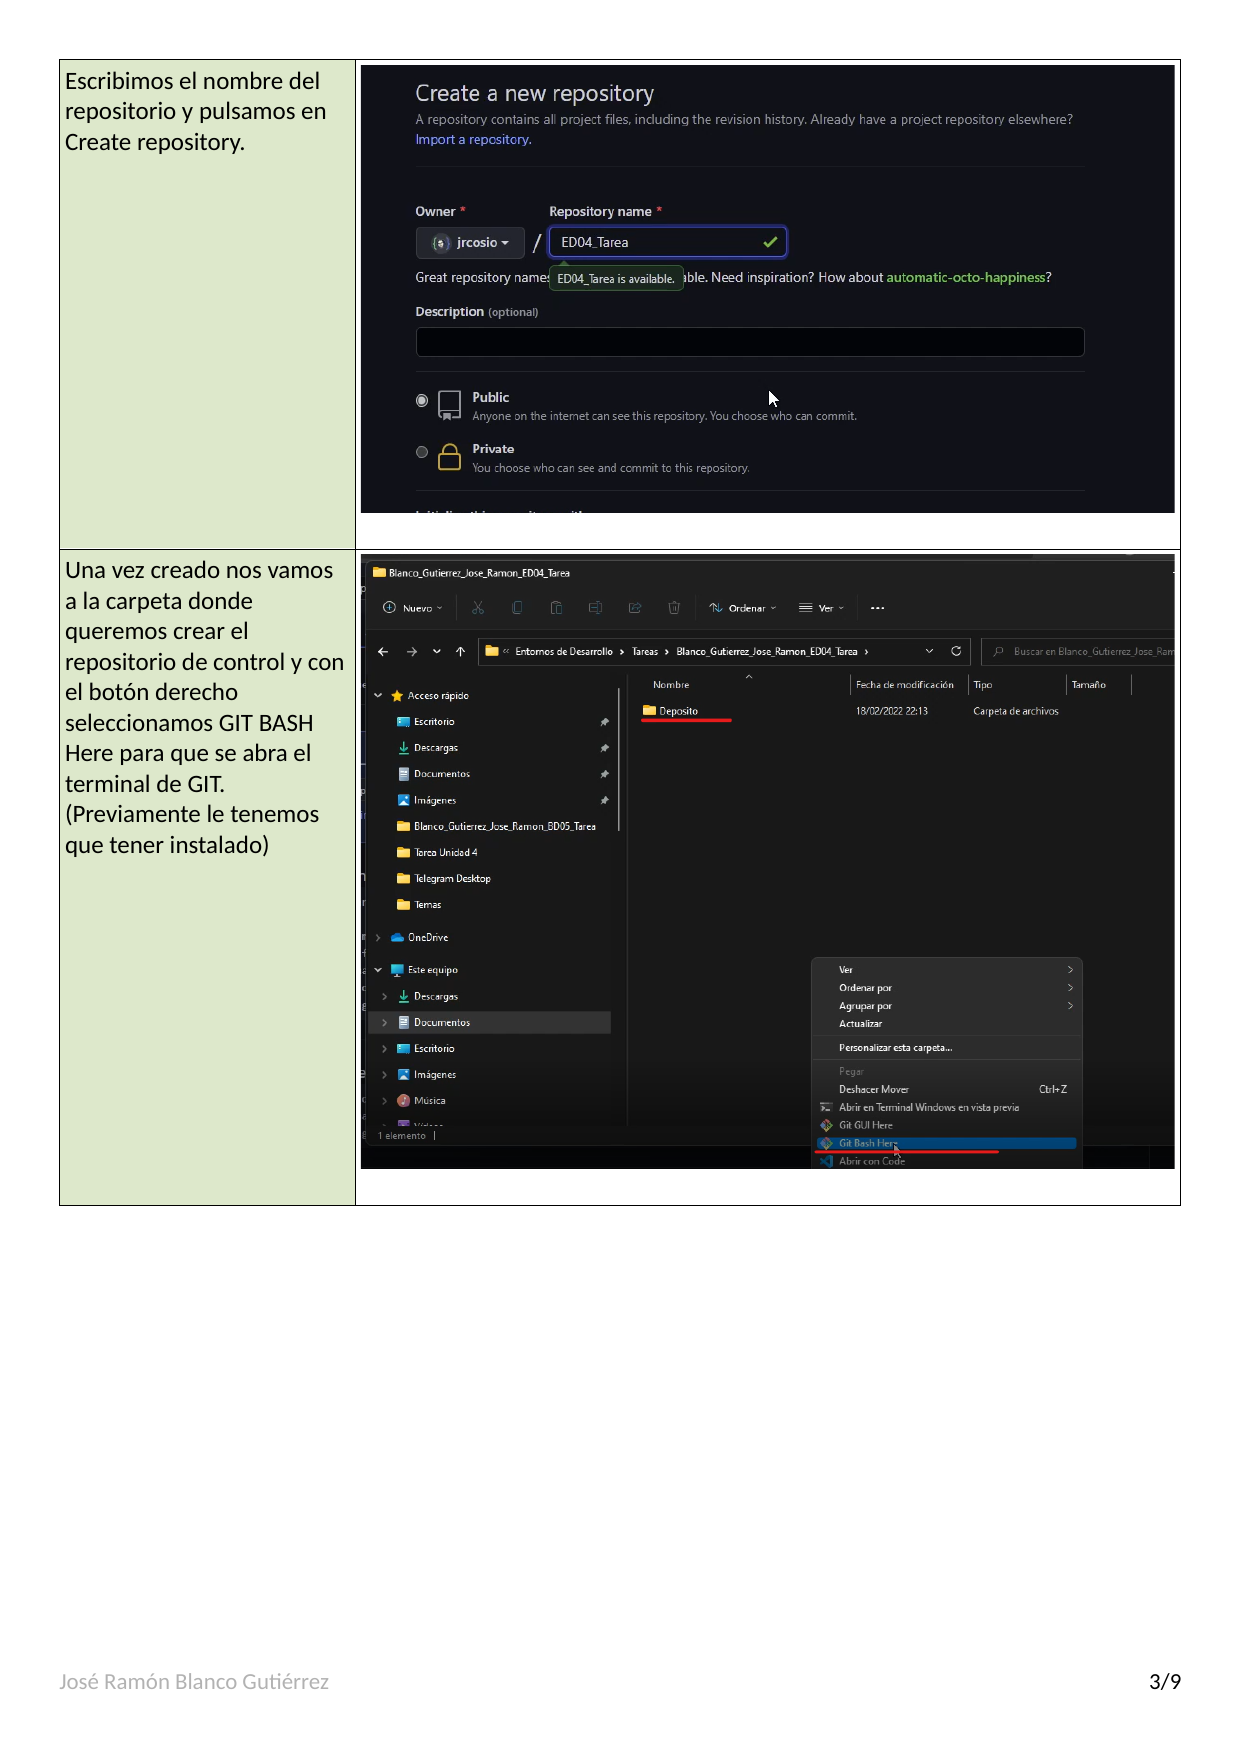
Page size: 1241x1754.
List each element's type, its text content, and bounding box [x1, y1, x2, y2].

table_cell Escribimos el nombre del repositorio y pulsamos en Create repository. [60, 60, 355, 548]
table_cell Una vez creado nos vamos a la carpeta donde queremos crear el repositorio de control y con el botón derecho seleccionamos GIT BASH Here para que se abra el terminal de GIT. (Previamente le tenemos que tener instalado) [60, 550, 355, 1205]
picture [360, 554, 1175, 1169]
picture [360, 65, 1175, 513]
table_cell [356, 60, 1180, 548]
table_cell [356, 550, 1180, 1205]
